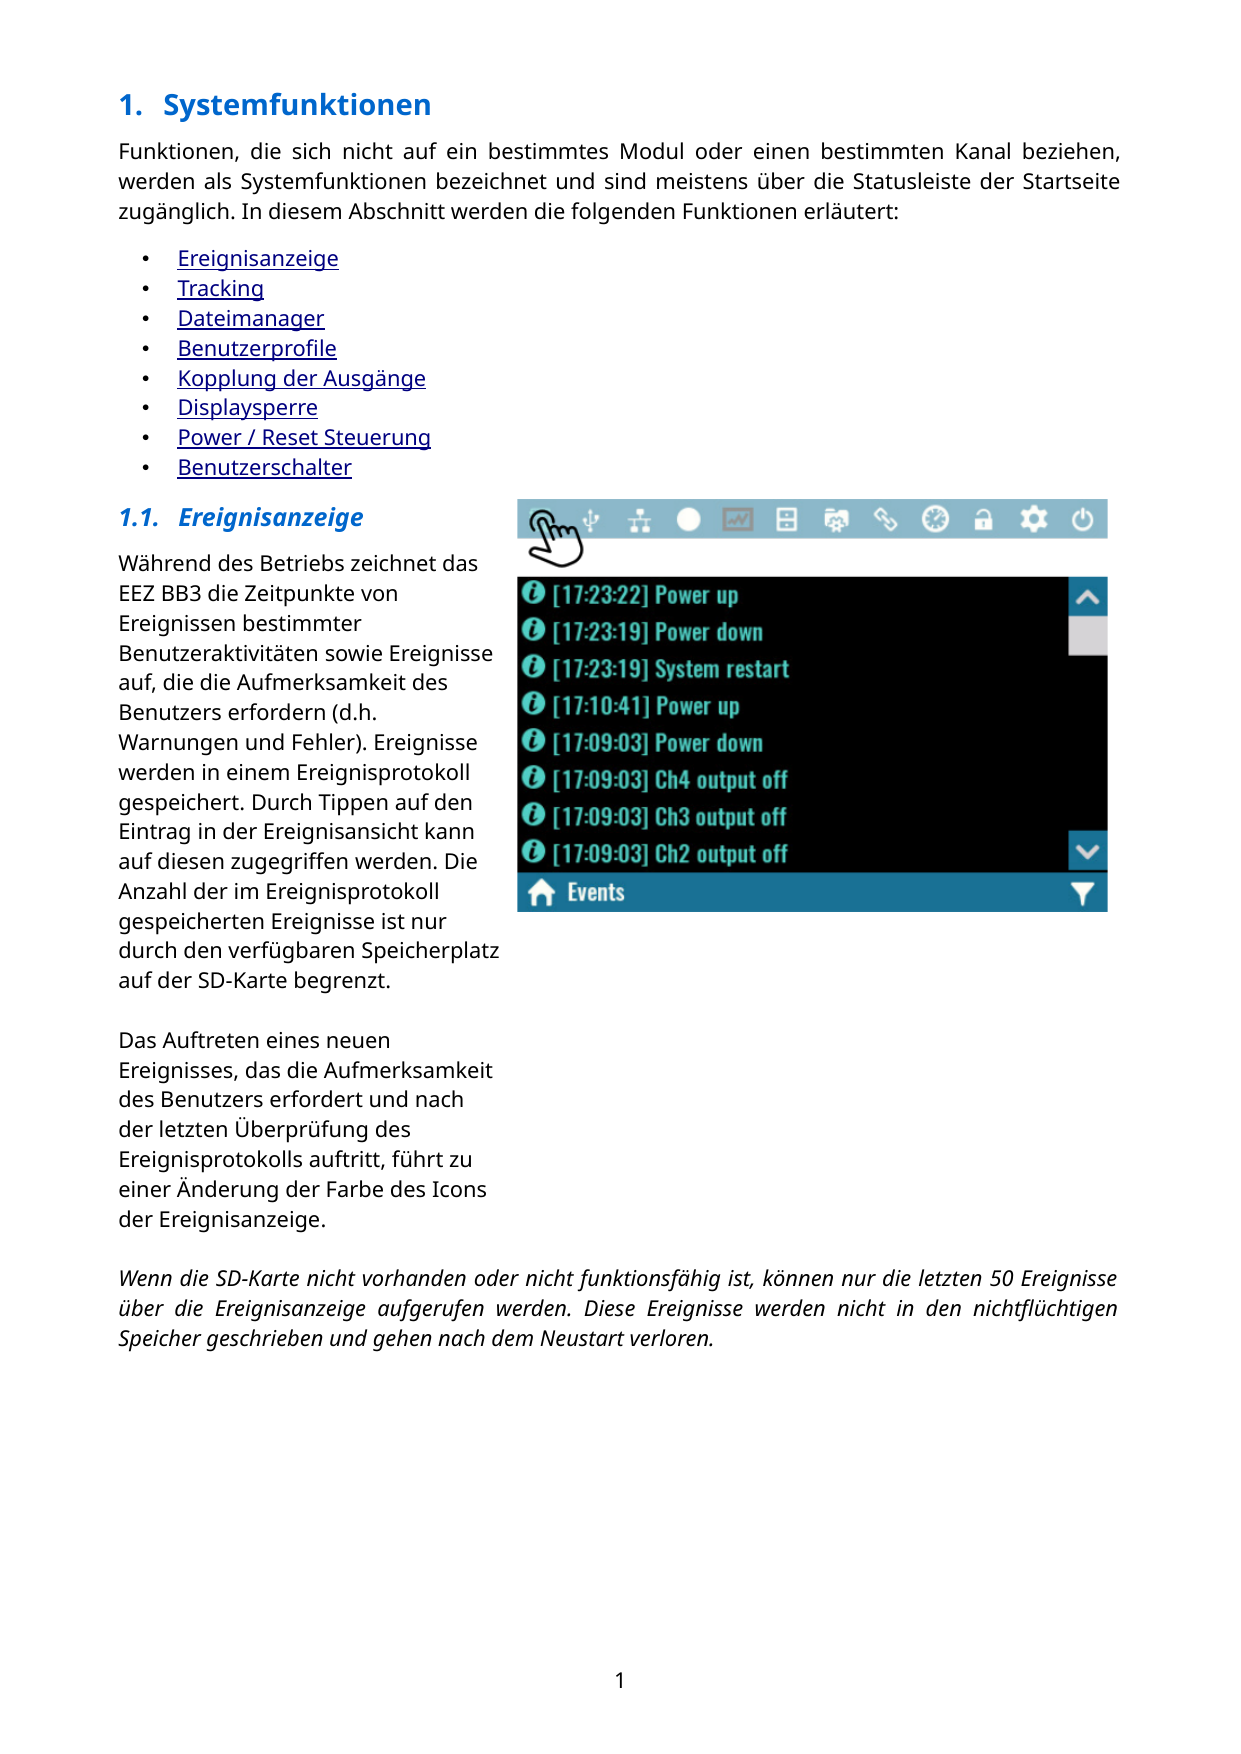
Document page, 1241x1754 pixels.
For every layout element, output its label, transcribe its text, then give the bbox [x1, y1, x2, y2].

subtitle Systemfunktionen [118, 84, 1122, 124]
list Benutzerschalter [142, 452, 1110, 482]
table_header Ereignisanzeige Während des Betriebs zeichnet das EEZ BB3 die Zeitpunkte von Ereignissen bestimmter Benutzeraktivitäten sowie Ereignisse auf, die die Aufmerksamkeit des Benutzers erfordern (d.h. Warnungen und Fehler). Ereignisse werden in einem Ereignisprotokoll gespeichert. Durch Tippen auf den Eintrag in der Ereignisansicht kann auf diesen zugegriffen werden. Die Anzahl der im Ereignisprotokoll gespeicherten Ereignisse ist nur durch den verfügbaren Speicherplatz auf der SD-Karte begrenzt. Das Auftreten eines neuen Ereignisses, das die Aufmerksamkeit des Benutzers erfordert und nach der letzten Überprüfung des Ereignisprotokolls auftritt, führt zu einer Änderung der Farbe des Icons der Ereignisanzeige. [118, 499, 502, 1233]
list Ereignisanzeige [142, 243, 1110, 273]
list Displaysperre [142, 392, 1110, 422]
list Kopplung der Ausgänge [142, 362, 1110, 392]
text Funktionen, die sich nicht auf ein bestimmtes Modul oder einen bestimmten Kanal beziehen, werden als Systemfunktionen bezeichnet und sind meistens über die Statusleiste der Startseite zugänglich. In diesem Abschnitt werden die folgenden Funktionen erläutert: [118, 136, 1122, 226]
picture [517, 499, 1108, 912]
list Benutzerprofile [142, 333, 1110, 362]
text Wenn die SD-Karte nicht vorhanden oder nicht funktionsfähig ist, können nur die letzten 50 Ereignisse über die Ereignisanzeige aufgerufen werden. Diese Ereignisse werden nicht in den nichtflüchtigen Speicher geschrieben und gehen nach dem Neustart verloren. [118, 1263, 1122, 1353]
list Power / Reset Steuerung [142, 422, 1110, 452]
list Tracking [142, 273, 1110, 303]
list Dateimanager [142, 303, 1110, 333]
table_header [502, 499, 1123, 1233]
